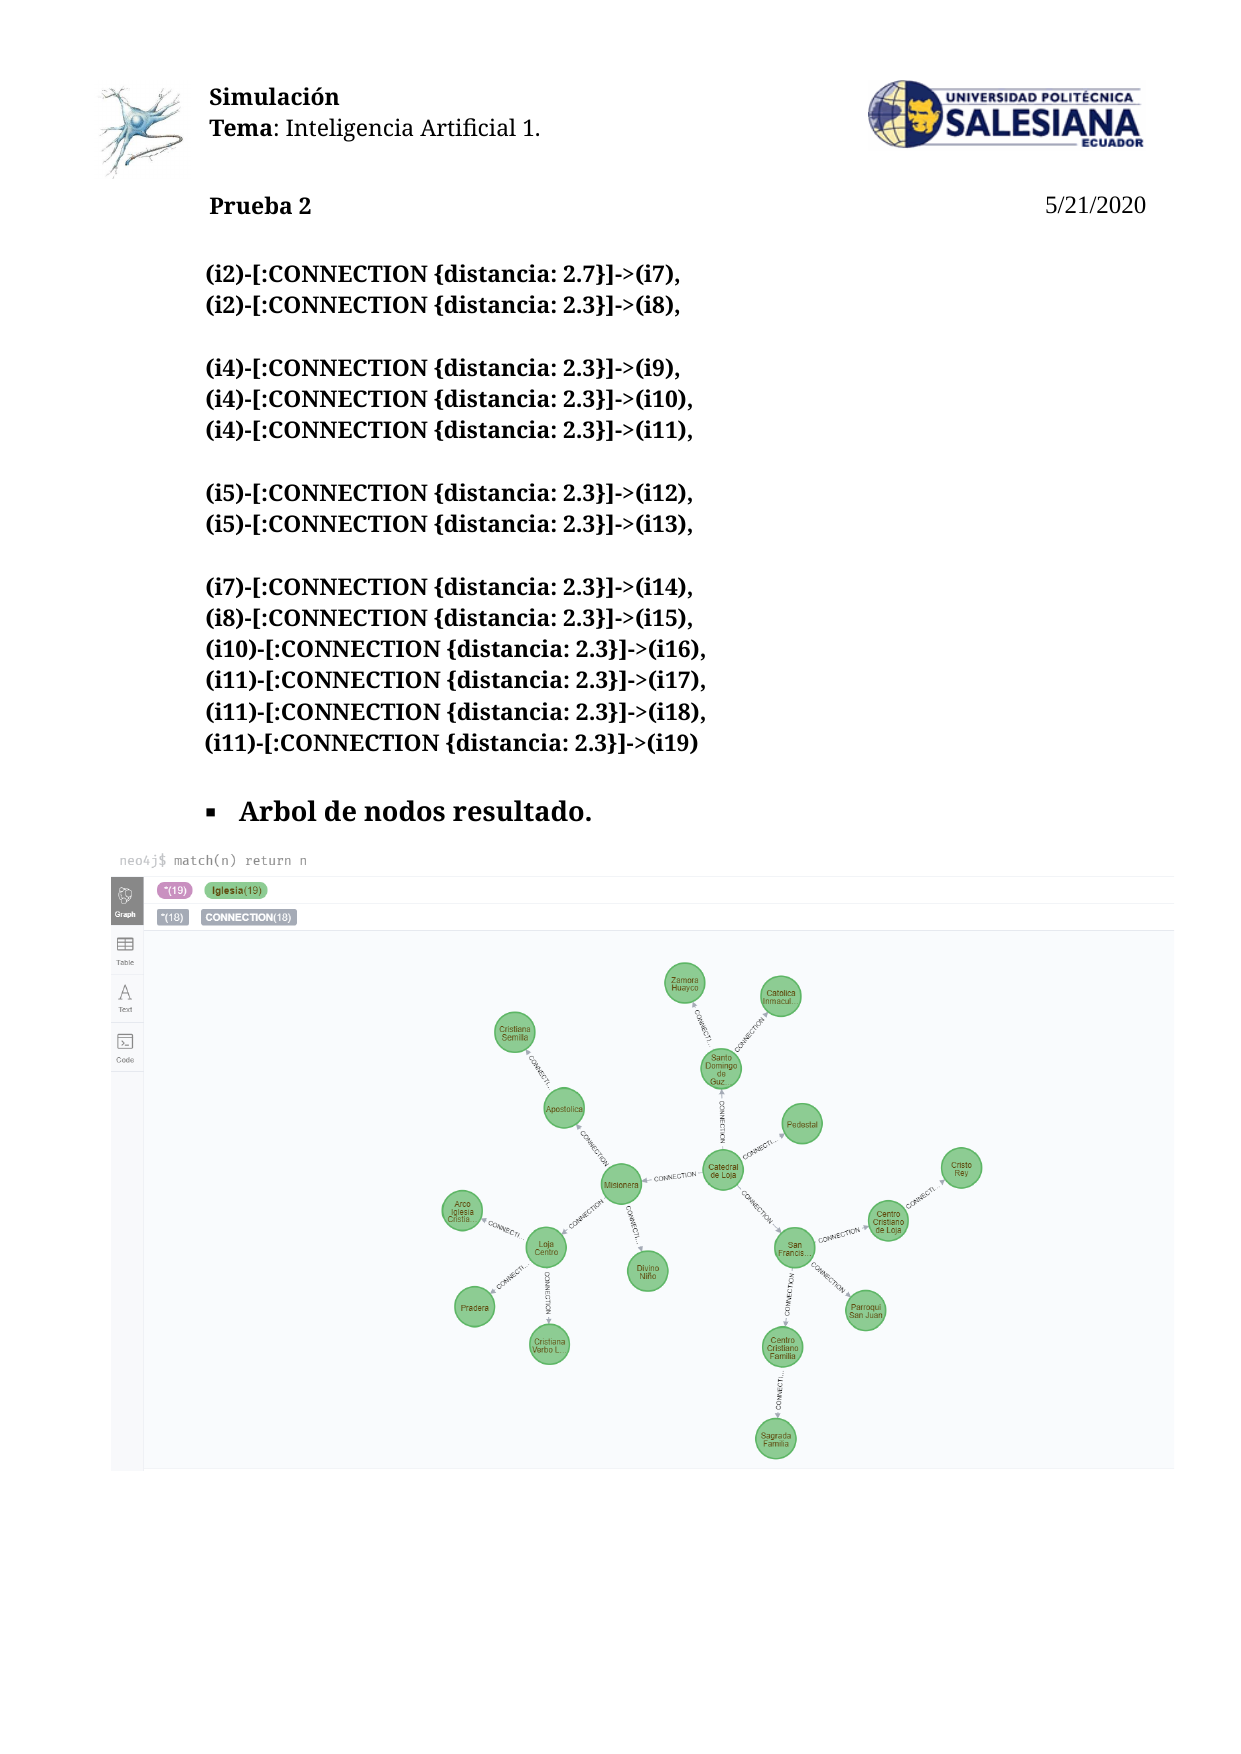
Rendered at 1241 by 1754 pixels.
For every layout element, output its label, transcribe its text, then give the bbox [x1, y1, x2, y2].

text (i11)-[:CONNECTION {distancia: 2.3}]->(i18), [163, 696, 1152, 727]
text (i4)-[:CONNECTION {distancia: 2.3}]->(i10), [163, 383, 1152, 414]
text (i5)-[:CONNECTION {distancia: 2.3}]->(i13), [163, 508, 1152, 539]
text (i11)-[:CONNECTION {distancia: 2.3}]->(i17), [163, 664, 1152, 696]
text (i7)-[:CONNECTION {distancia: 2.3}]->(i14), [163, 571, 1152, 602]
text (i2)-[:CONNECTION {distancia: 2.7}]->(i7), [163, 258, 1152, 289]
text (i2)-[:CONNECTION {distancia: 2.3}]->(i8), [163, 289, 1152, 321]
text (i8)-[:CONNECTION {distancia: 2.3}]->(i15), [163, 602, 1152, 633]
list Arbol de nodos resultado. [201, 792, 1152, 829]
text (i4)-[:CONNECTION {distancia: 2.3}]->(i11), [163, 414, 1152, 446]
text (i5)-[:CONNECTION {distancia: 2.3}]->(i12), [163, 477, 1152, 508]
text (i11)-[:CONNECTION {distancia: 2.3}]->(i19) [88, 727, 1152, 758]
text (i10)-[:CONNECTION {distancia: 2.3}]->(i16), [163, 633, 1152, 664]
text (i4)-[:CONNECTION {distancia: 2.3}]->(i9), [163, 352, 1152, 383]
